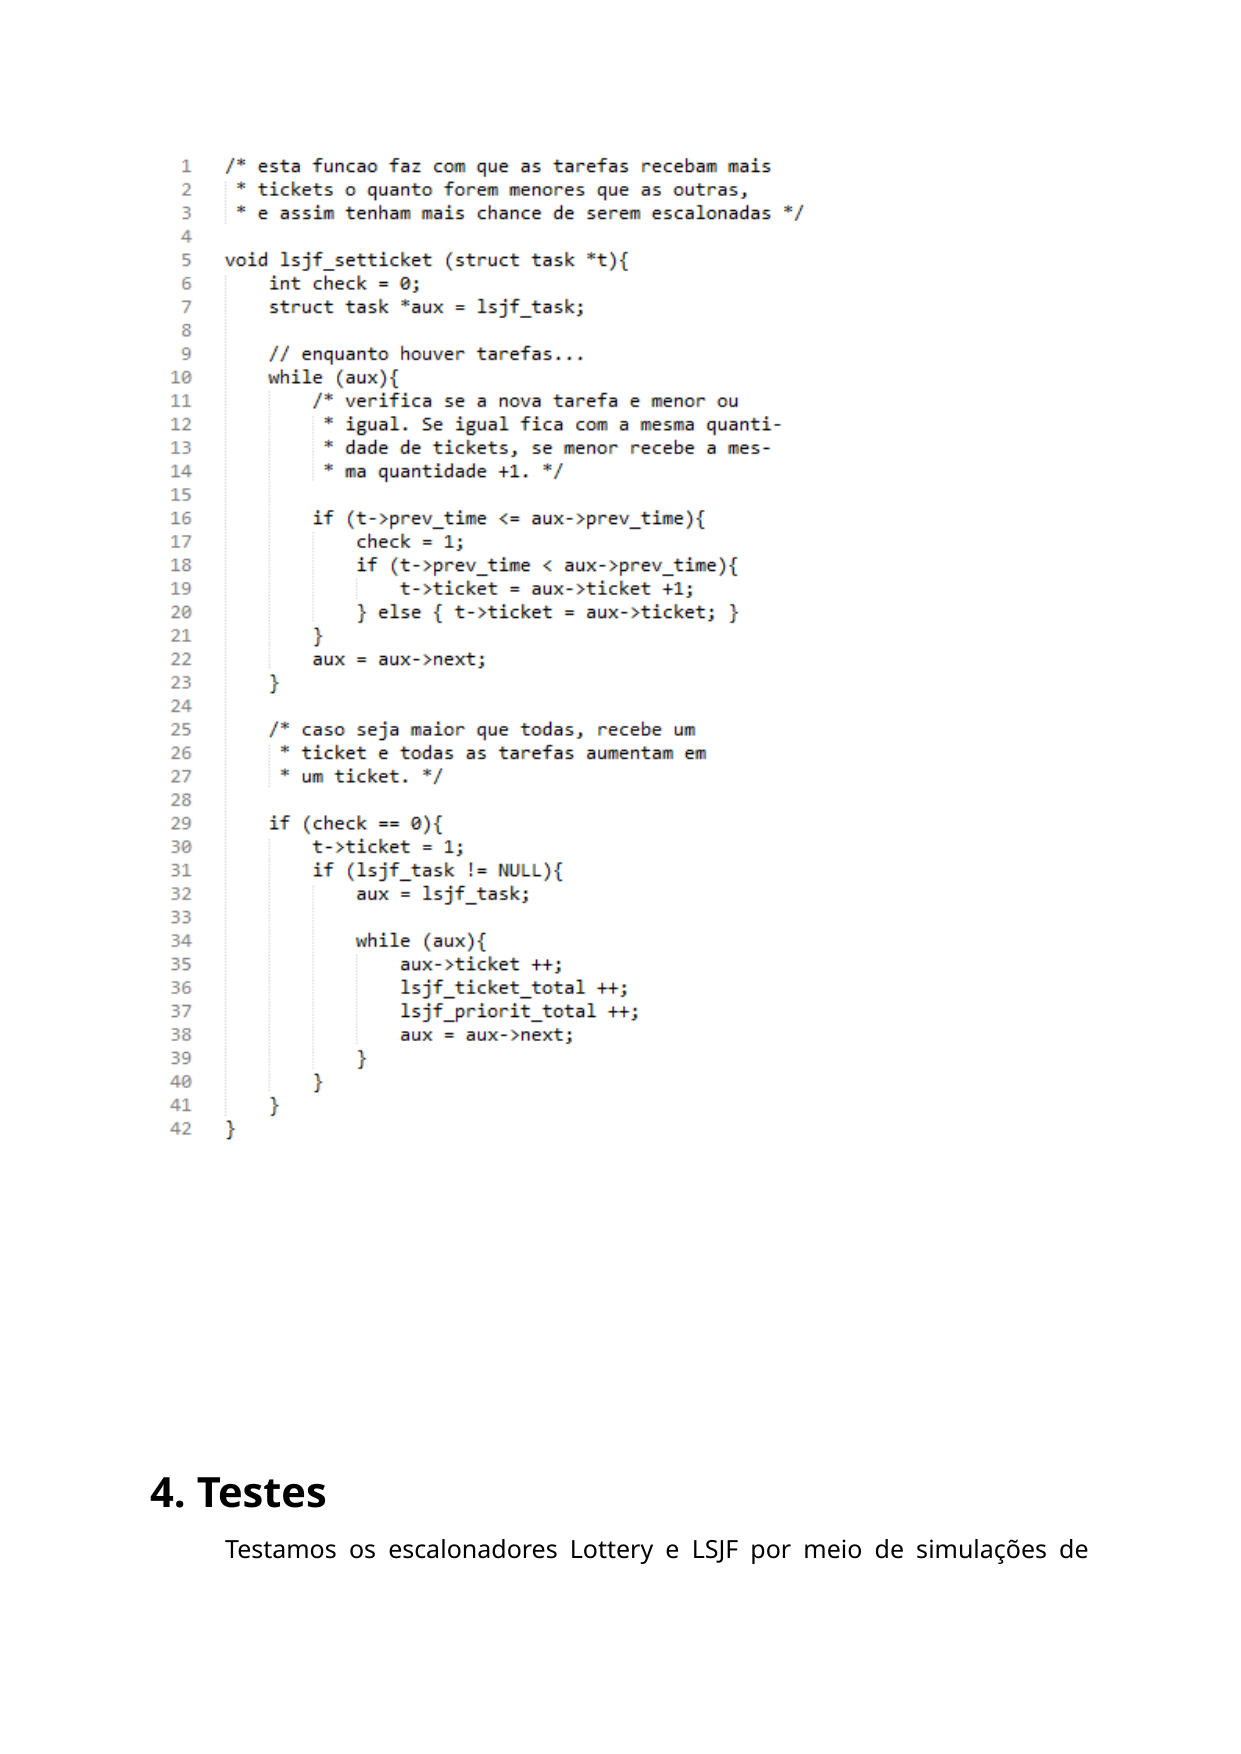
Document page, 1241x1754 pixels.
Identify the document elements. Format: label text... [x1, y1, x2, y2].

picture [150, 150, 883, 1149]
text Testamos os escalonadores Lottery e LSJF por meio de simulações de [150, 1532, 1090, 1566]
subtitle 4. Testes [150, 1463, 1090, 1519]
